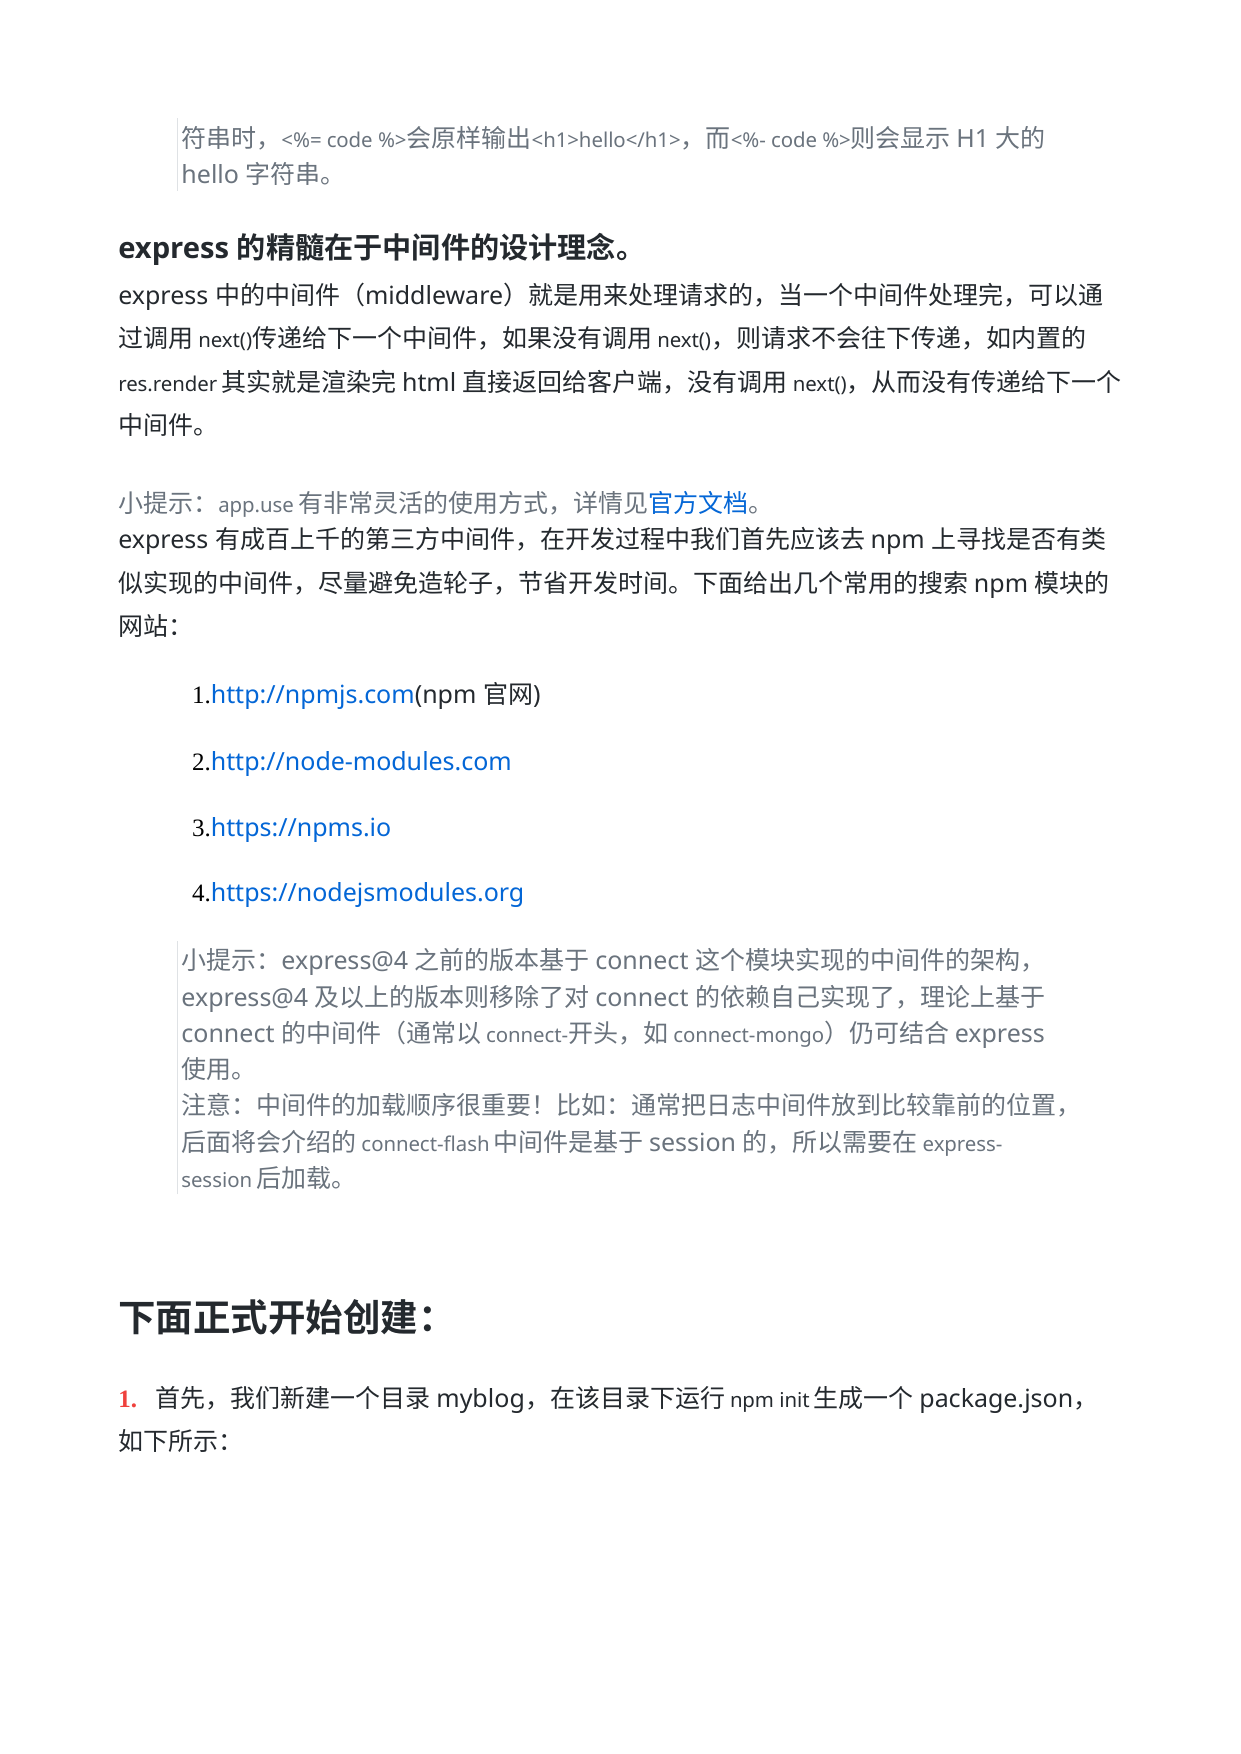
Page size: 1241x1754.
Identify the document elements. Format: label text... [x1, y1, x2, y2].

text express 中的中间件（middleware）就是用来处理请求的，当一个中间件处理完，可以通过调用next()传递给下一个中间件，如果没有调用next()，则请求不会往下传递，如内置的res.render其实就是渲染完 html 直接返回给客户端，没有调用next()，从而没有传递给下一个中间件。 [118, 276, 1122, 442]
list http://node-modules.com [118, 743, 1122, 777]
text 小提示：express@4 之前的版本基于 connect 这个模块实现的中间件的架构，express@4 及以上的版本则移除了对 connect 的依赖自己实现了，理论上基于 connect 的中间件（通常以connect-开头，如connect-mongo）仍可结合 express 使用。 [178, 941, 1063, 1086]
text 1. 首先，我们新建一个目录 myblog，在该目录下运行npm init生成一个 package.json，如下所示： [118, 1378, 1122, 1458]
list https://npms.io [118, 809, 1122, 843]
text 注意：中间件的加载顺序很重要！比如：通常把日志中间件放到比较靠前的位置，后面将会介绍的connect-flash中间件是基于 session 的，所以需要在express-session后加载。 [178, 1086, 1063, 1194]
list https://nodejsmodules.org [118, 875, 1122, 909]
text express 有成百上千的第三方中间件，在开发过程中我们首先应该去 npm 上寻找是否有类似实现的中间件，尽量避免造轮子，节省开发时间。下面给出几个常用的搜索 npm 模块的网站： [118, 519, 1122, 643]
list http://npmjs.com(npm 官网) [118, 675, 1122, 711]
text express 的精髓在于中间件的设计理念。 [118, 225, 1122, 267]
text 小提示：app.use有非常灵活的使用方式，详情见官方文档。 [118, 483, 1122, 519]
text 下面正式开始创建： [118, 1288, 1122, 1342]
text 符串时，<%= code %>会原样输出<h1>hello</h1>，而<%- code %>则会显示 H1 大的 hello 字符串。 [178, 118, 1063, 191]
